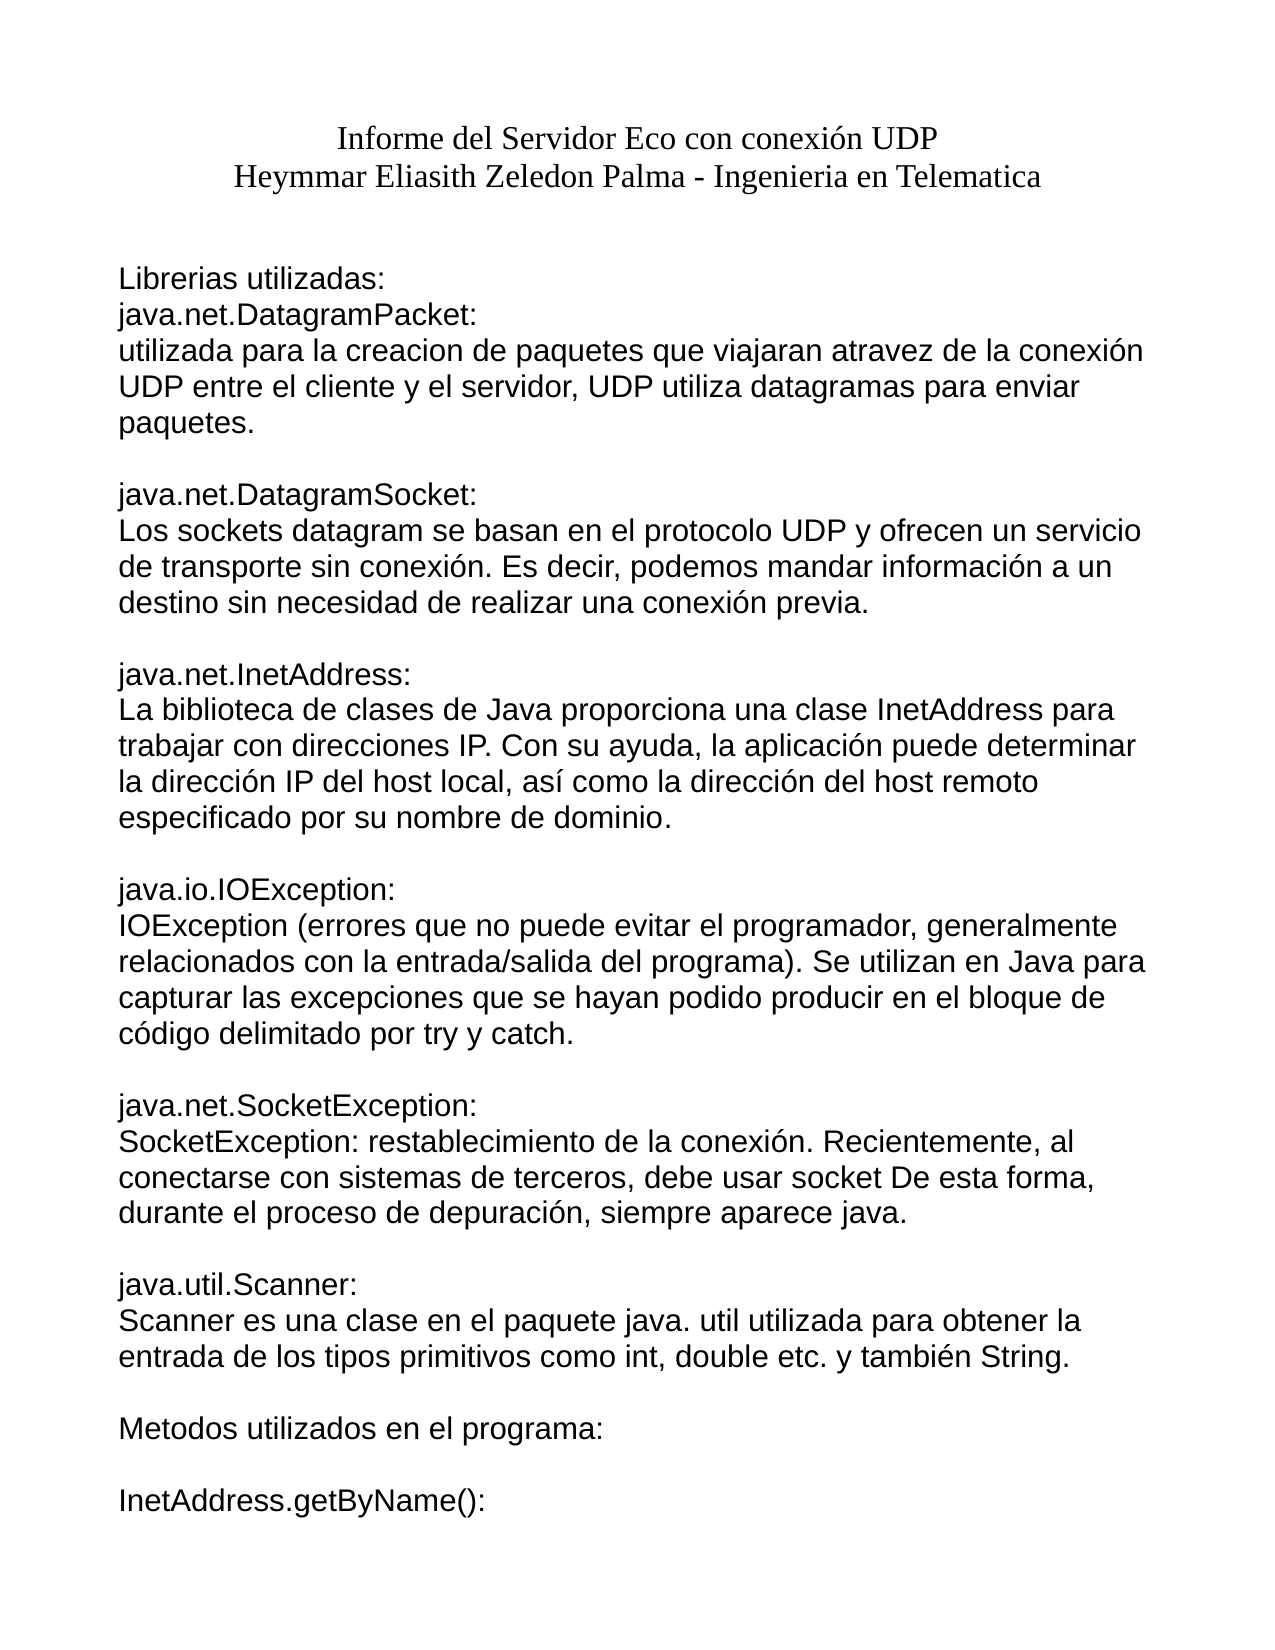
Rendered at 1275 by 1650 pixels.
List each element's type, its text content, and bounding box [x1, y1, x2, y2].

text InetAddress.getByName(): [118, 1482, 1157, 1518]
text La biblioteca de clases de Java proporciona una clase InetAddress para trabajar con direcciones IP. Con su ayuda, la aplicación puede determinar la dirección IP del host local, así como la dirección del host remoto especificado por su nombre de dominio. [118, 691, 1157, 835]
text IOException (errores que no puede evitar el programador, generalmente relacionados con la entrada/salida del programa). Se utilizan en Java para capturar las excepciones que se hayan podido producir en el bloque de código delimitado por try y catch. [118, 907, 1157, 1051]
text java.net.InetAddress: [118, 656, 1157, 691]
text java.net.DatagramSocket: [118, 476, 1157, 512]
text java.util.Scanner: [118, 1266, 1157, 1302]
text SocketException: restablecimiento de la conexión. Recientemente, al conectarse con sistemas de terceros, debe usar socket De esta forma, durante el proceso de depuración, siempre aparece java. [118, 1123, 1157, 1231]
text java.io.IOException: [118, 871, 1157, 907]
text Scanner es una clase en el paquete java. util utilizada para obtener la entrada de los tipos primitivos como int, double etc. y también String. [118, 1302, 1157, 1374]
text java.net.SocketException: [118, 1087, 1157, 1123]
text utilizada para la creacion de paquetes que viajaran atravez de la conexión UDP entre el cliente y el servidor, UDP utiliza datagramas para enviar paquetes. [118, 332, 1157, 440]
text Metodos utilizados en el programa: [118, 1410, 1157, 1446]
text Librerias utilizadas: [118, 260, 1157, 296]
text Los sockets datagram se basan en el protocolo UDP y ofrecen un servicio de transporte sin conexión. Es decir, podemos mandar información a un destino sin necesidad de realizar una conexión previa. [118, 512, 1157, 619]
text java.net.DatagramPacket: [118, 296, 1157, 332]
